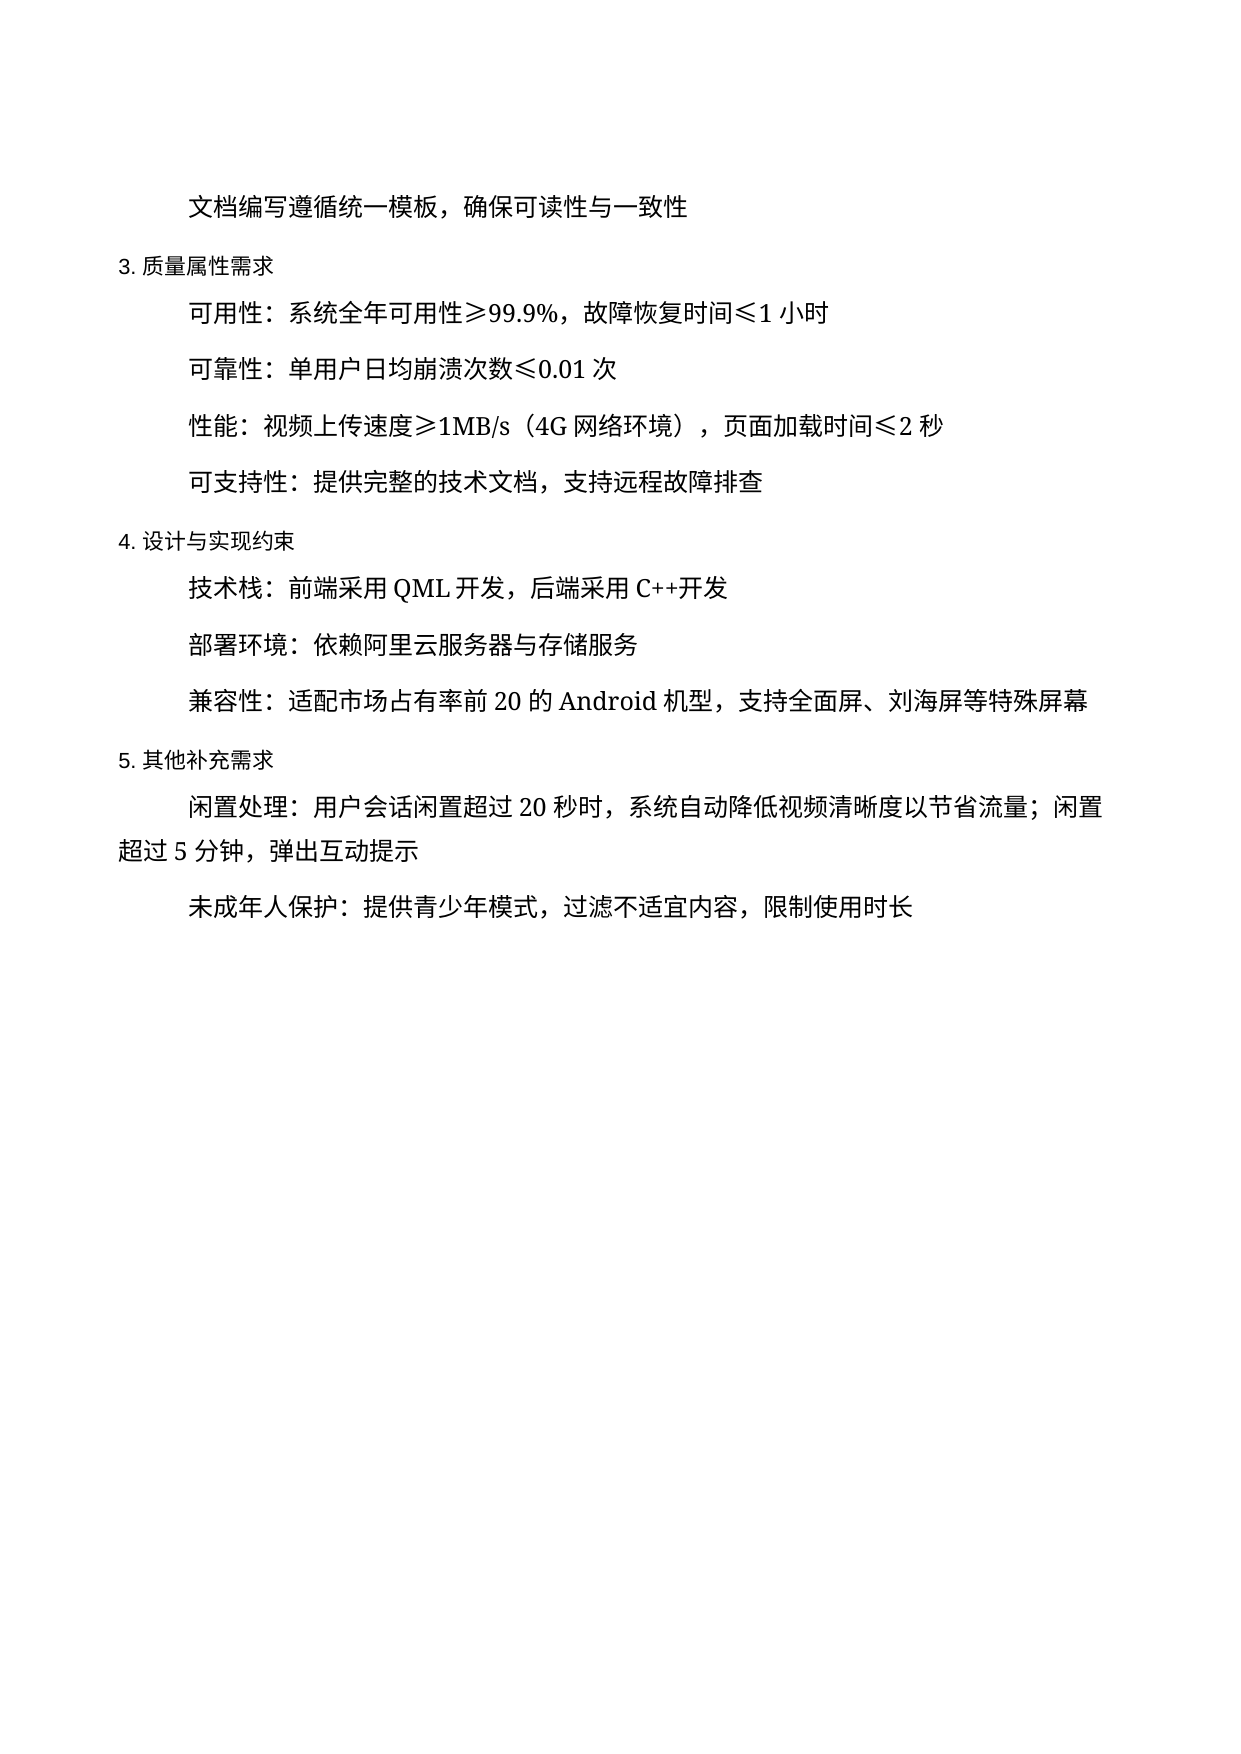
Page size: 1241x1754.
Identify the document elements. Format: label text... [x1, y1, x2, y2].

text 技术栈：前端采用QML开发，后端采用C++开发 [118, 569, 1122, 605]
text 未成年人保护：提供青少年模式，过滤不适宜内容，限制使用时长 [118, 887, 1122, 923]
text 兼容性：适配市场占有率前 20 的 Android 机型，支持全面屏、刘海屏等特殊屏幕 [118, 681, 1122, 718]
text 闲置处理：用户会话闲置超过 20 秒时，系统自动降低视频清晰度以节省流量；闲置超过 5 分钟，弹出互动提示 [118, 787, 1122, 867]
text 性能：视频上传速度≥1MB/s（4G 网络环境），页面加载时间≤2 秒 [118, 406, 1122, 443]
subtitle 质量属性需求 [118, 249, 1122, 281]
text 部署环境：依赖阿里云服务器与存储服务 [118, 625, 1122, 661]
text 可支持性：提供完整的技术文档，支持远程故障排查 [118, 463, 1122, 499]
subtitle 设计与实现约束 [118, 524, 1122, 556]
text 可靠性：单用户日均崩溃次数≤0.01 次 [118, 350, 1122, 386]
subtitle 其他补充需求 [118, 743, 1122, 775]
text 可用性：系统全年可用性≥99.9%，故障恢复时间≤1 小时 [118, 294, 1122, 330]
text 文档编写遵循统一模板，确保可读性与一致性 [118, 188, 1122, 224]
